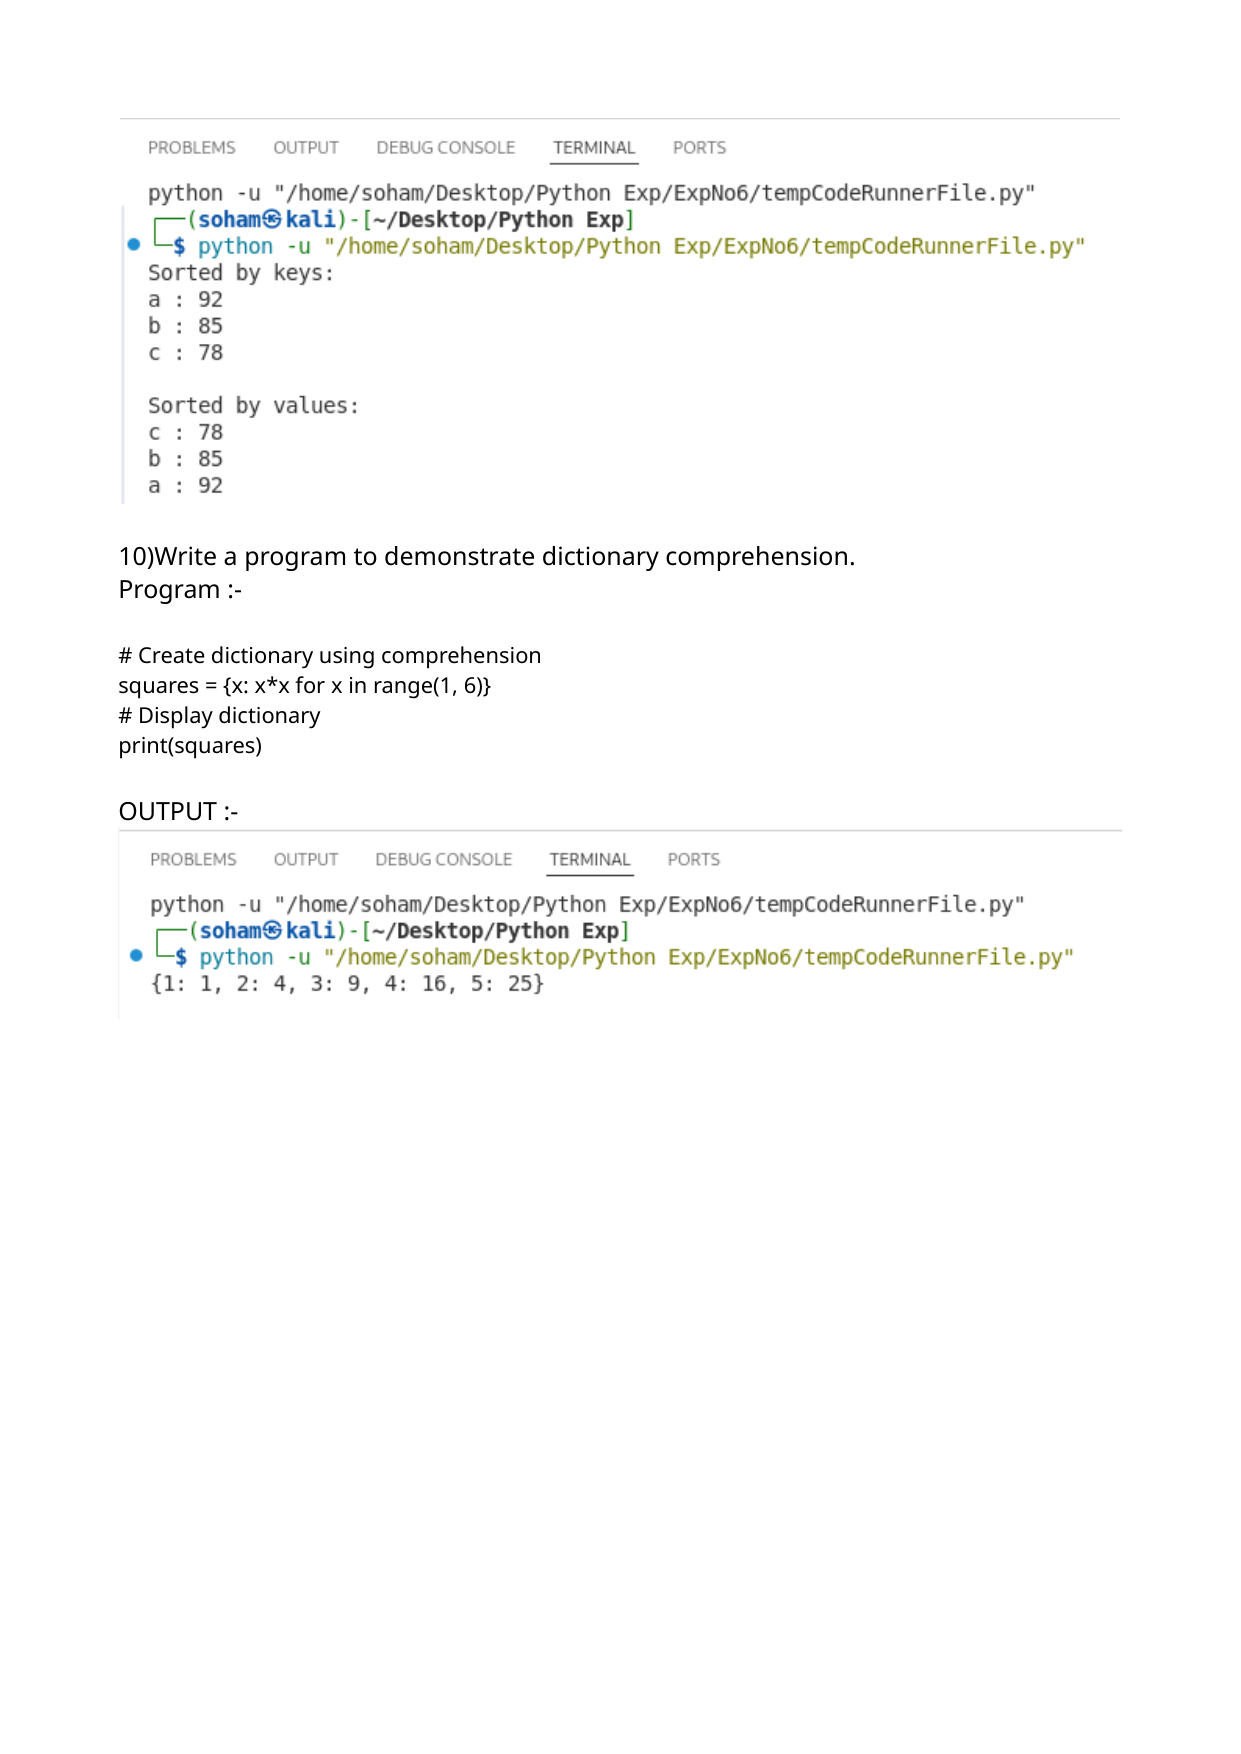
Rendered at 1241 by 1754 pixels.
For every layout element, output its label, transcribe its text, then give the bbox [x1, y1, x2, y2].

text squares = {x: x*x for x in range(1, 6)} [118, 670, 1122, 700]
text print(squares) [118, 730, 1122, 759]
text # Display dictionary [118, 700, 1122, 730]
picture [120, 118, 1121, 504]
text # Create dictionary using comprehension [118, 640, 1122, 670]
text OUTPUT :- [118, 793, 1122, 827]
picture [118, 827, 1123, 1019]
text Program :- [118, 572, 1122, 606]
text 10)Write a program to demonstrate dictionary comprehension. [118, 538, 1122, 572]
